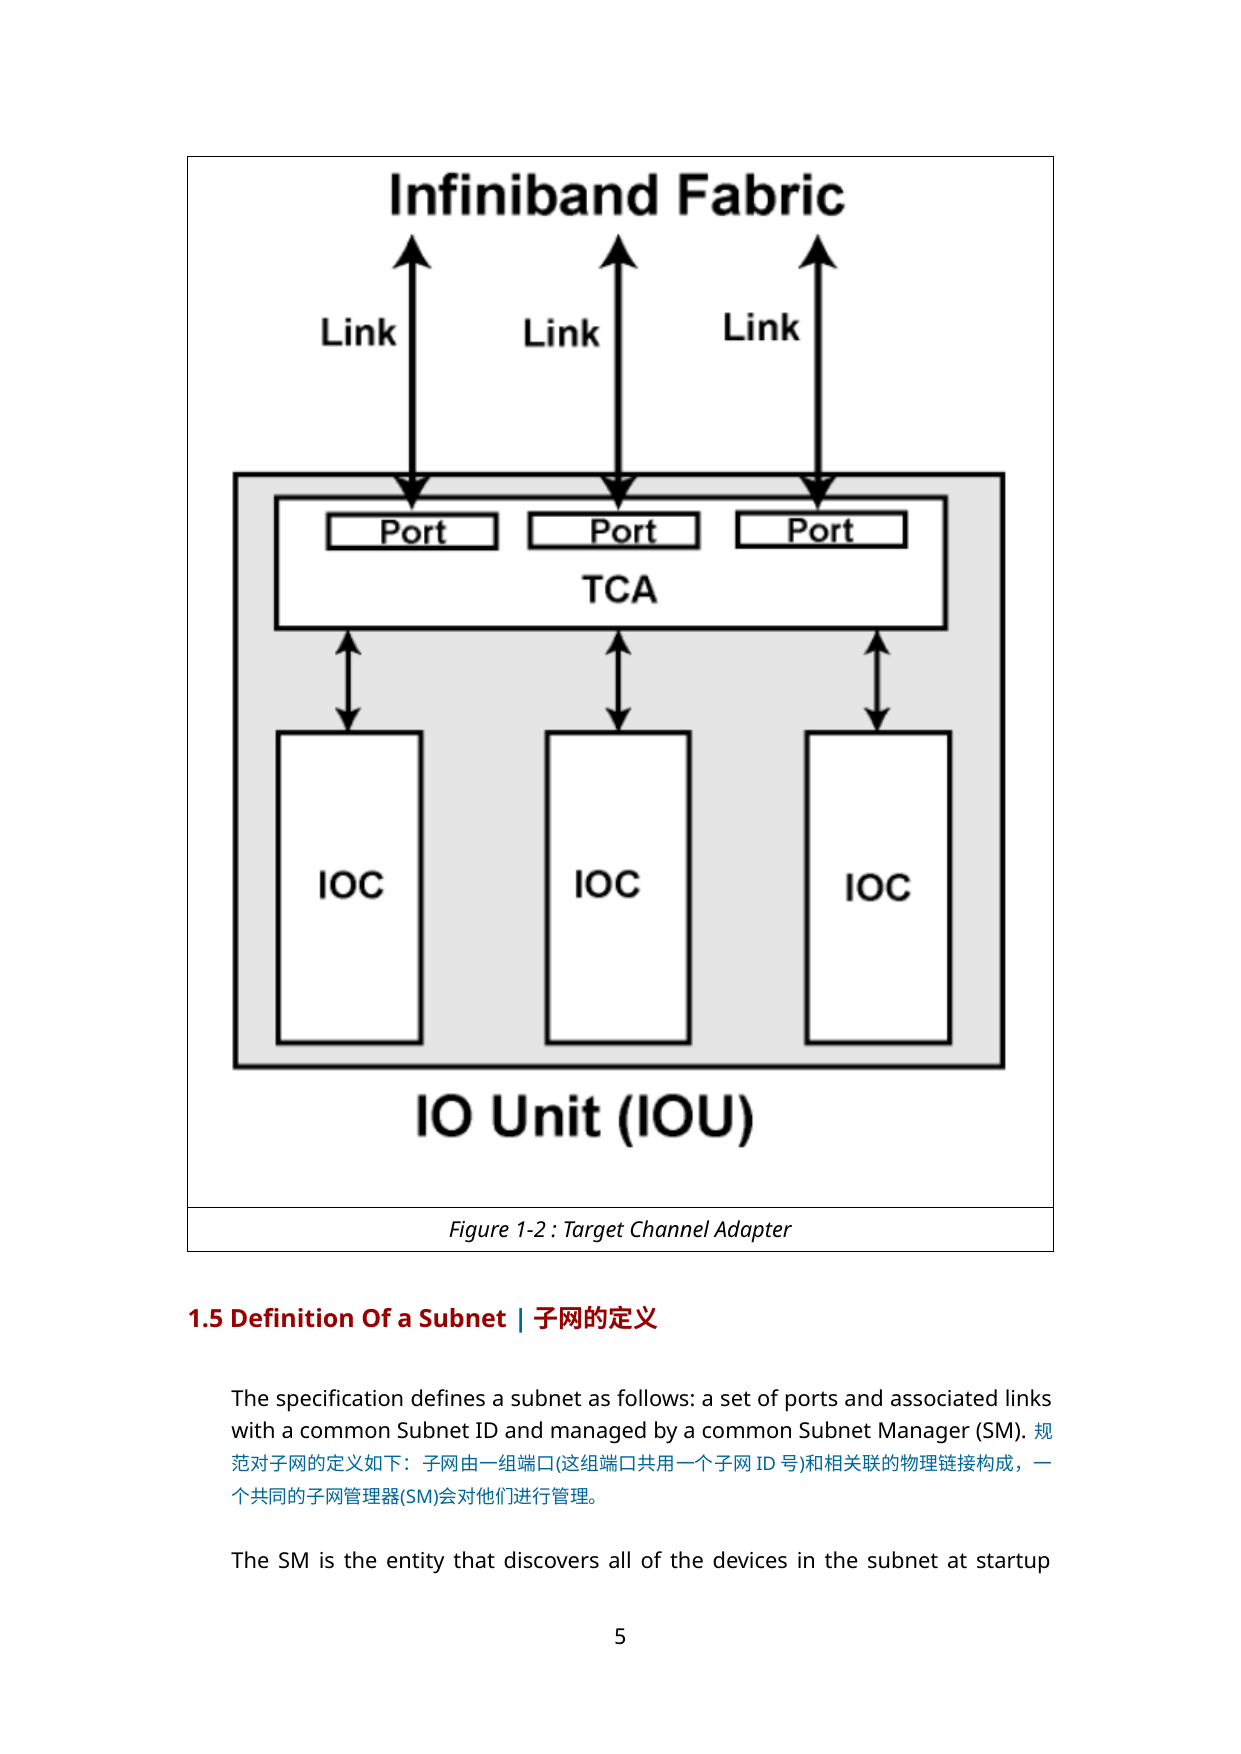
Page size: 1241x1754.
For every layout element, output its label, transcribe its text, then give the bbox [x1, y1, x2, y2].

table_header [188, 157, 1053, 1207]
text The SM is the entity that discovers all of the devices in the subnet at startup [231, 1544, 1053, 1576]
text The specification defines a subnet as follows: a set of ports and associated links with a common Subnet ID and managed by a common Subnet Manager (SM). 规范对子网的定义如下：子网由一组端口(这组端口共用一个子网ID号)和相关联的物理链接构成，一个共同的子网管理器(SM)会对他们进行管理。 [231, 1381, 1053, 1511]
picture [462, 1460, 468, 1468]
picture [1045, 1423, 1051, 1433]
text 1.5 Definition Of a Subnet | 子网的定义 [187, 1284, 1053, 1349]
picture [538, 1456, 550, 1467]
table_cell Figure 1-2 : Target Channel Adapter [188, 1208, 1053, 1251]
picture [620, 1456, 632, 1467]
picture [667, 1462, 673, 1469]
picture [948, 1463, 956, 1469]
picture [252, 1487, 261, 1496]
picture [639, 1454, 648, 1463]
picture [193, 161, 1047, 1152]
picture [911, 1457, 918, 1463]
